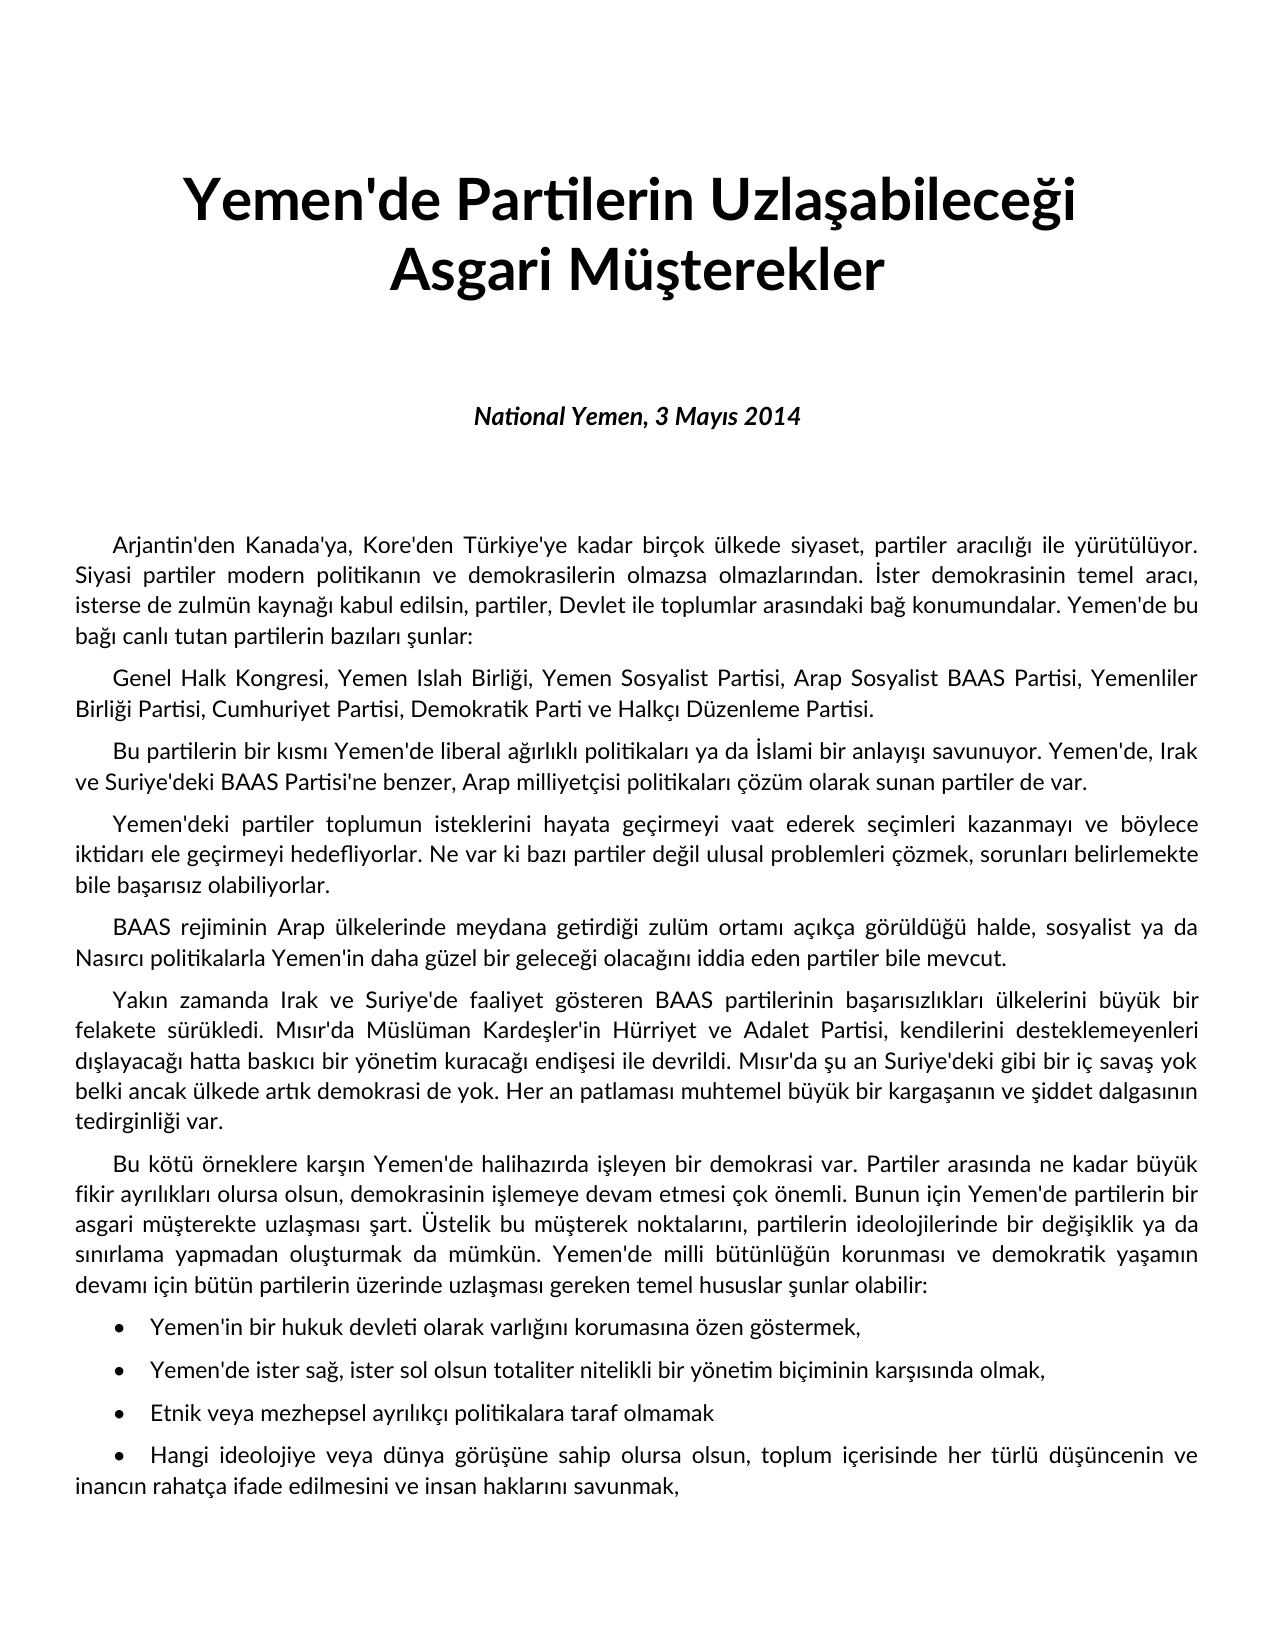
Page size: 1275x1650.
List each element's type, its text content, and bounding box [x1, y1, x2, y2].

text • Yemen'de ister sağ, ister sol olsun totaliter nitelikli bir yönetim biçiminin karşısında olmak, [75, 1356, 1200, 1383]
text • Yemen'in bir hukuk devleti olarak varlığını korumasına özen göstermek, [75, 1313, 1200, 1341]
text Yemen'deki partiler toplumun isteklerini hayata geçirmeyi vaat ederek seçimleri kazanmayı ve böylece iktidarı ele geçirmeyi hedefliyorlar. Ne var ki bazı partiler değil ulusal problemleri çözmek, sorunları belirlemekte bile başarısız olabiliyorlar. [75, 810, 1200, 898]
text Arjantin'den Kanada'ya, Kore'den Türkiye'ye kadar birçok ülkede siyaset, partiler aracılığı ile yürütülüyor. Siyasi partiler modern politikanın ve demokrasilerin olmazsa olmazlarından. İster demokrasinin temel aracı, isterse de zulmün kaynağı kabul edilsin, partiler, Devlet ile toplumlar arasındaki bağ konumundalar. Yemen'de bu bağı canlı tutan partilerin bazıları şunlar: [75, 531, 1200, 649]
text National Yemen, 3 Mayıs 2014 [75, 400, 1200, 430]
subtitle Yemen'de Partilerin Uzlaşabileceği Asgari Müşterekler [75, 162, 1200, 302]
text • Hangi ideolojiye veya dünya görüşüne sahip olursa olsun, toplum içerisinde her türlü düşüncenin ve inancın rahatça ifade edilmesini ve insan haklarını savunmak, [75, 1441, 1200, 1499]
text Genel Halk Kongresi, Yemen Islah Birliği, Yemen Sosyalist Partisi, Arap Sosyalist BAAS Partisi, Yemenliler Birliği Partisi, Cumhuriyet Partisi, Demokratik Parti ve Halkçı Düzenleme Partisi. [75, 664, 1200, 722]
text Bu partilerin bir kısmı Yemen'de liberal ağırlıklı politikaları ya da İslami bir anlayışı savunuyor. Yemen'de, Irak ve Suriye'deki BAAS Partisi'ne benzer, Arap milliyetçisi politikaları çözüm olarak sunan partiler de var. [75, 737, 1200, 795]
text Bu kötü örneklere karşın Yemen'de halihazırda işleyen bir demokrasi var. Partiler arasında ne kadar büyük fikir ayrılıkları olursa olsun, demokrasinin işlemeye devam etmesi çok önemli. Bunun için Yemen'de partilerin bir asgari müşterekte uzlaşması şart. Üstelik bu müşterek noktalarını, partilerin ideolojilerinde bir değişiklik ya da sınırlama yapmadan oluşturmak da mümkün. Yemen'de milli bütünlüğün korunması ve demokratik yaşamın devamı için bütün partilerin üzerinde uzlaşması gereken temel hususlar şunlar olabilir: [75, 1149, 1200, 1298]
text BAAS rejiminin Arap ülkelerinde meydana getirdiği zulüm ortamı açıkça görüldüğü halde, sosyalist ya da Nasırcı politikalarla Yemen'in daha güzel bir geleceği olacağını iddia eden partiler bile mevcut. [75, 913, 1200, 971]
text Yakın zamanda Irak ve Suriye'de faaliyet gösteren BAAS partilerinin başarısızlıkları ülkelerini büyük bir felakete sürükledi. Mısır'da Müslüman Kardeşler'in Hürriyet ve Adalet Partisi, kendilerini desteklemeyenleri dışlayacağı hatta baskıcı bir yönetim kuracağı endişesi ile devrildi. Mısır'da şu an Suriye'deki gibi bir iç savaş yok belki ancak ülkede artık demokrasi de yok. Her an patlaması muhtemel büyük bir kargaşanın ve şiddet dalgasının tedirginliği var. [75, 986, 1200, 1134]
text • Etnik veya mezhepsel ayrılıkçı politikalara taraf olmamak [75, 1398, 1200, 1426]
